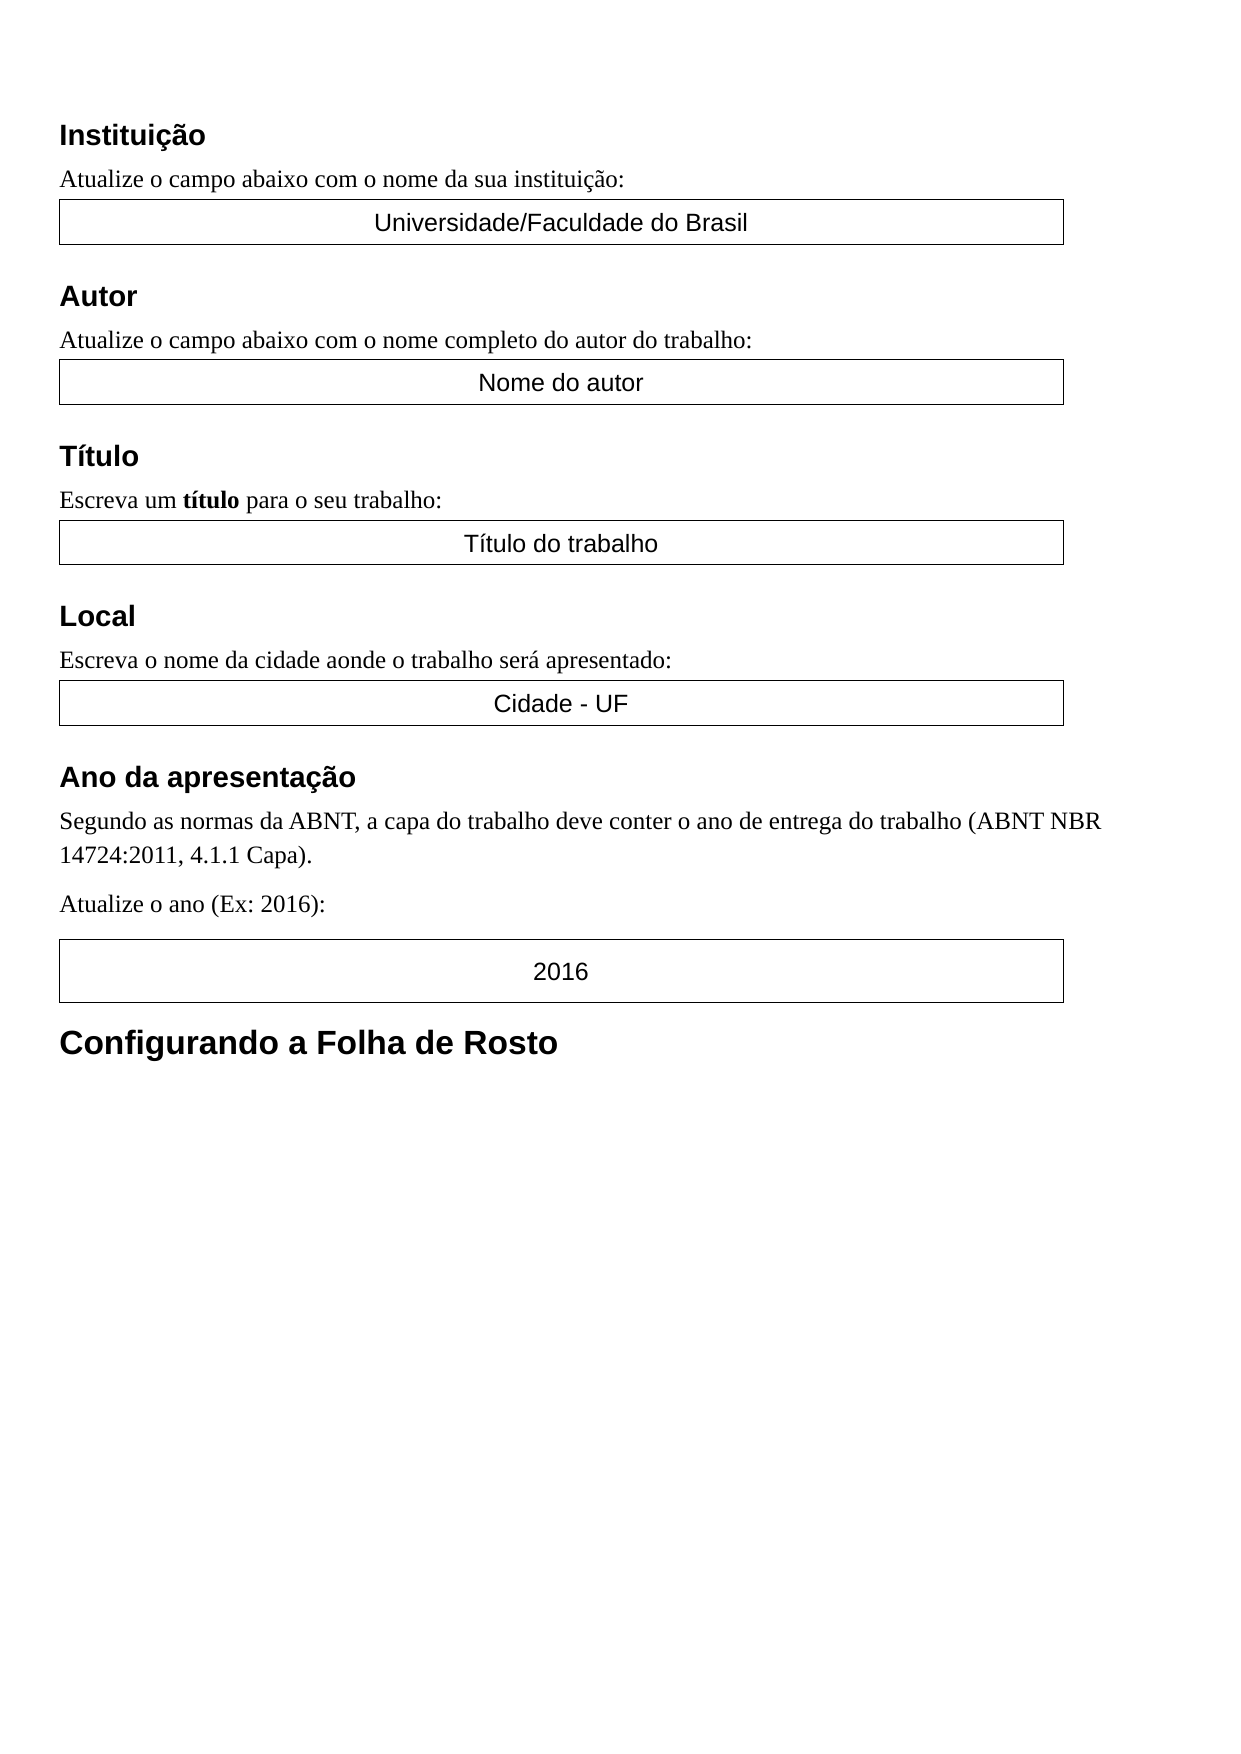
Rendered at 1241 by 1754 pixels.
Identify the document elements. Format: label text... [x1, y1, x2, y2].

text Segundo as normas da ABNT, a capa do trabalho deve conter o ano de entrega do trabalho (ABNT NBR 14724:2011, 4.1.1 Capa). [59, 806, 1181, 869]
subtitle Autor [59, 278, 1181, 312]
subtitle Ano da apresentação [59, 760, 1181, 793]
subtitle Local [59, 599, 1181, 633]
subtitle Instituição [59, 118, 1181, 152]
text Atualize o campo abaixo com o nome da sua instituição: [59, 164, 1181, 244]
text Atualize o ano (Ex: 2016): [59, 889, 1181, 918]
subtitle Configurando a Folha de Rosto [59, 1023, 1181, 1062]
text Escreva um título para o seu trabalho: [59, 485, 1181, 564]
subtitle Título [59, 439, 1181, 473]
text Atualize o campo abaixo com o nome completo do autor do trabalho: [59, 325, 1181, 404]
text Escreva o nome da cidade aonde o trabalho será apresentado: [59, 646, 1181, 725]
